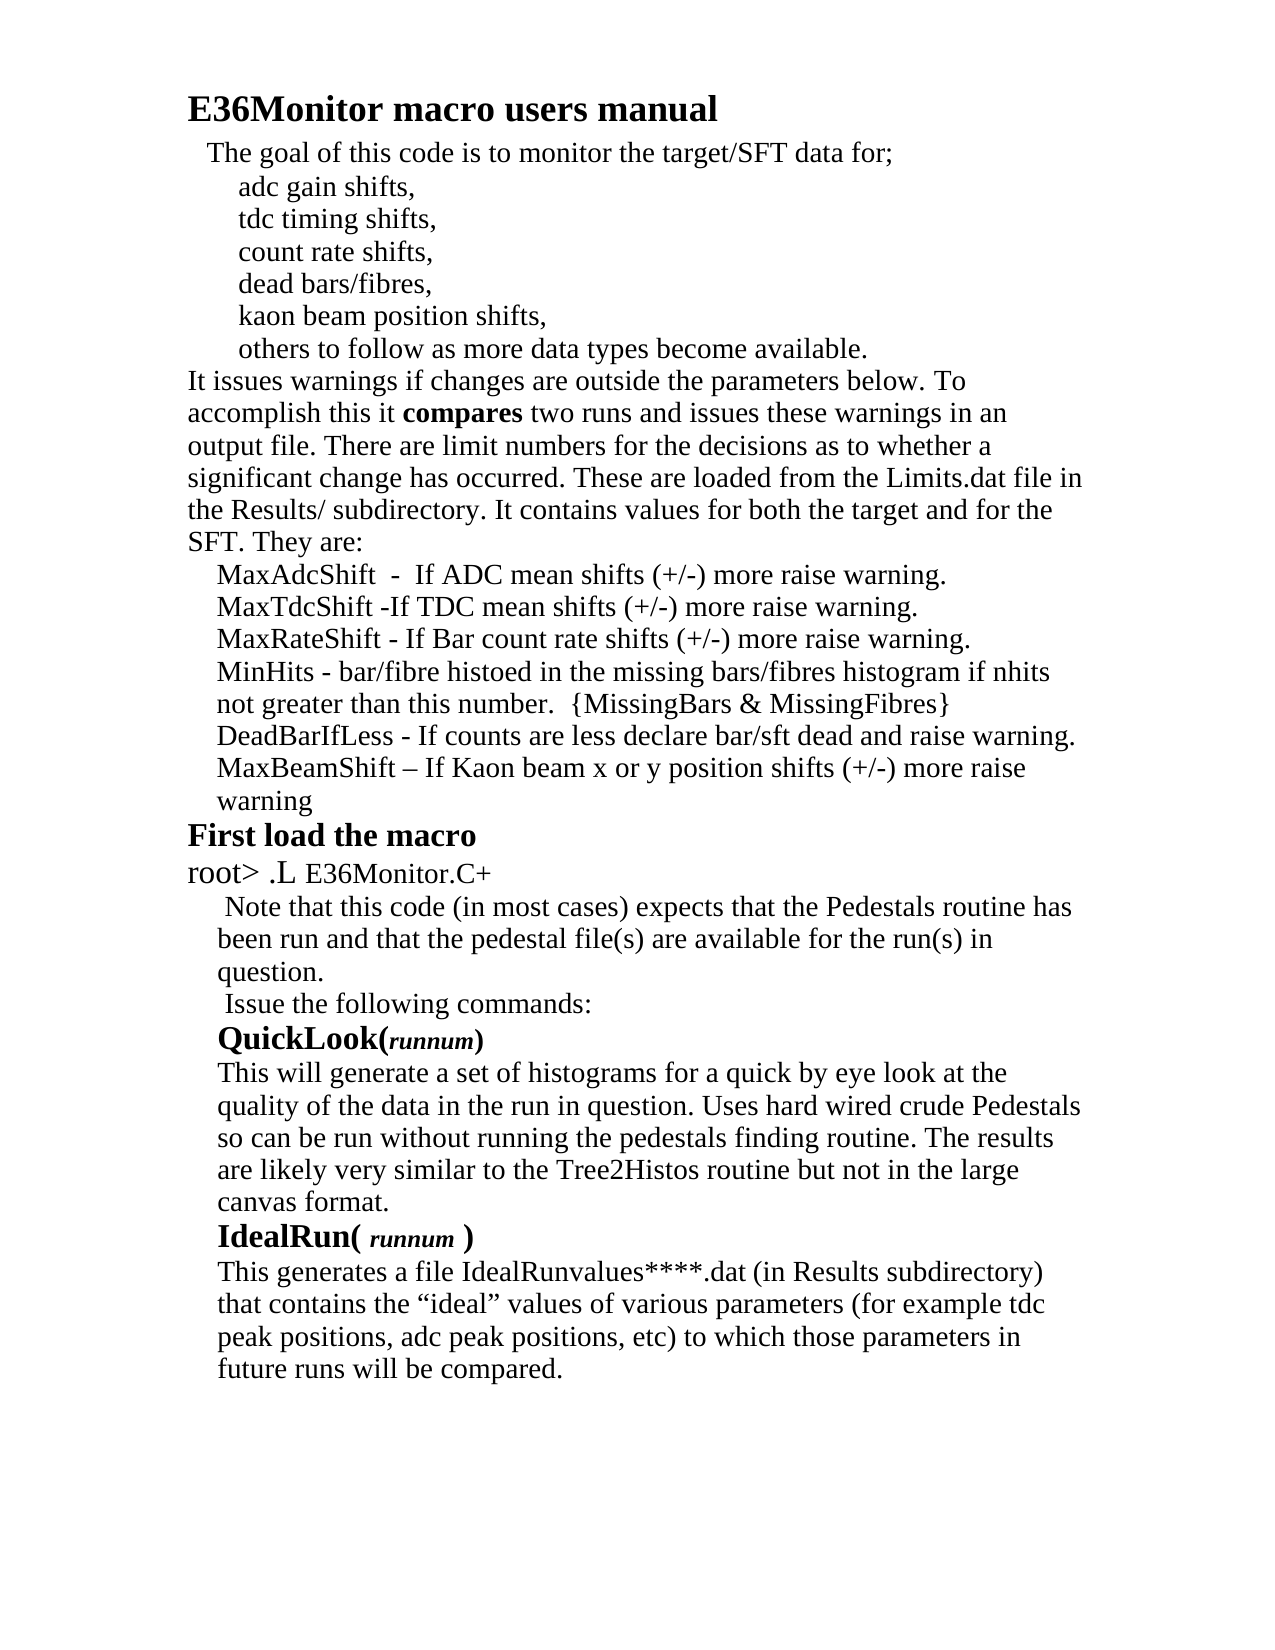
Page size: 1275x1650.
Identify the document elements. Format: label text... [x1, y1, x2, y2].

text tdc timing shifts, [187, 203, 1087, 235]
list IdealRun( runnum ) [187, 1218, 1087, 1255]
text count rate shifts, [187, 235, 1087, 267]
text First load the macro [187, 816, 1087, 853]
text It issues warnings if changes are outside the parameters below. To accomplish this it compares two runs and issues these warnings in an output file. There are limit numbers for the decisions as to whether a significant change has occurred. These are loaded from the Limits.dat file in the Results/ subdirectory. It contains values for both the target and for the SFT. They are: [187, 364, 1087, 558]
list Issue the following commands: [187, 987, 1087, 1019]
text adc gain shifts, [187, 171, 1087, 203]
text MaxBeamShift – If Kaon beam x or y position shifts (+/-) more raise [187, 752, 1087, 784]
list QuickLook(runnum) [187, 1019, 1087, 1057]
text kaon beam position shifts, [187, 300, 1087, 332]
text MaxTdcShift -If TDC mean shifts (+/-) more raise warning. [187, 590, 1087, 623]
text MaxRateShift - If Bar count rate shifts (+/-) more raise warning. [187, 623, 1087, 655]
text warning [187, 784, 1087, 816]
text E36Monitor macro users manual [187, 88, 1087, 129]
list Note that this code (in most cases) expects that the Pedestals routine has been run and that the pedestal file(s) are available for the run(s) in question. [187, 890, 1087, 987]
list This will generate a set of histograms for a quick by eye look at the quality of the data in the run in question. Uses hard wired crude Pedestals so can be run without running the pedestals finding routine. The results are likely very similar to the Tree2Histos routine but not in the large canvas format. [187, 1057, 1087, 1218]
list This generates a file IdealRunvalues****.dat (in Results subdirectory) that contains the “ideal” values of various parameters (for example tdc peak positions, adc peak positions, etc) to which those parameters in future runs will be compared. [187, 1255, 1087, 1385]
text MinHits - bar/fibre histoed in the missing bars/fibres histogram if nhits [187, 655, 1087, 687]
text DeadBarIfLess - If counts are less declare bar/sft dead and raise warning. [187, 719, 1087, 752]
text The goal of this code is to monitor the target/SFT data for; [187, 129, 1087, 171]
text not greater than this number. {MissingBars & MissingFibres} [187, 687, 1087, 719]
text MaxAdcShift - If ADC mean shifts (+/-) more raise warning. [187, 558, 1087, 590]
text dead bars/fibres, [187, 267, 1087, 300]
text others to follow as more data types become available. [187, 332, 1087, 364]
text root> .L E36Monitor.C+ [187, 853, 1087, 890]
